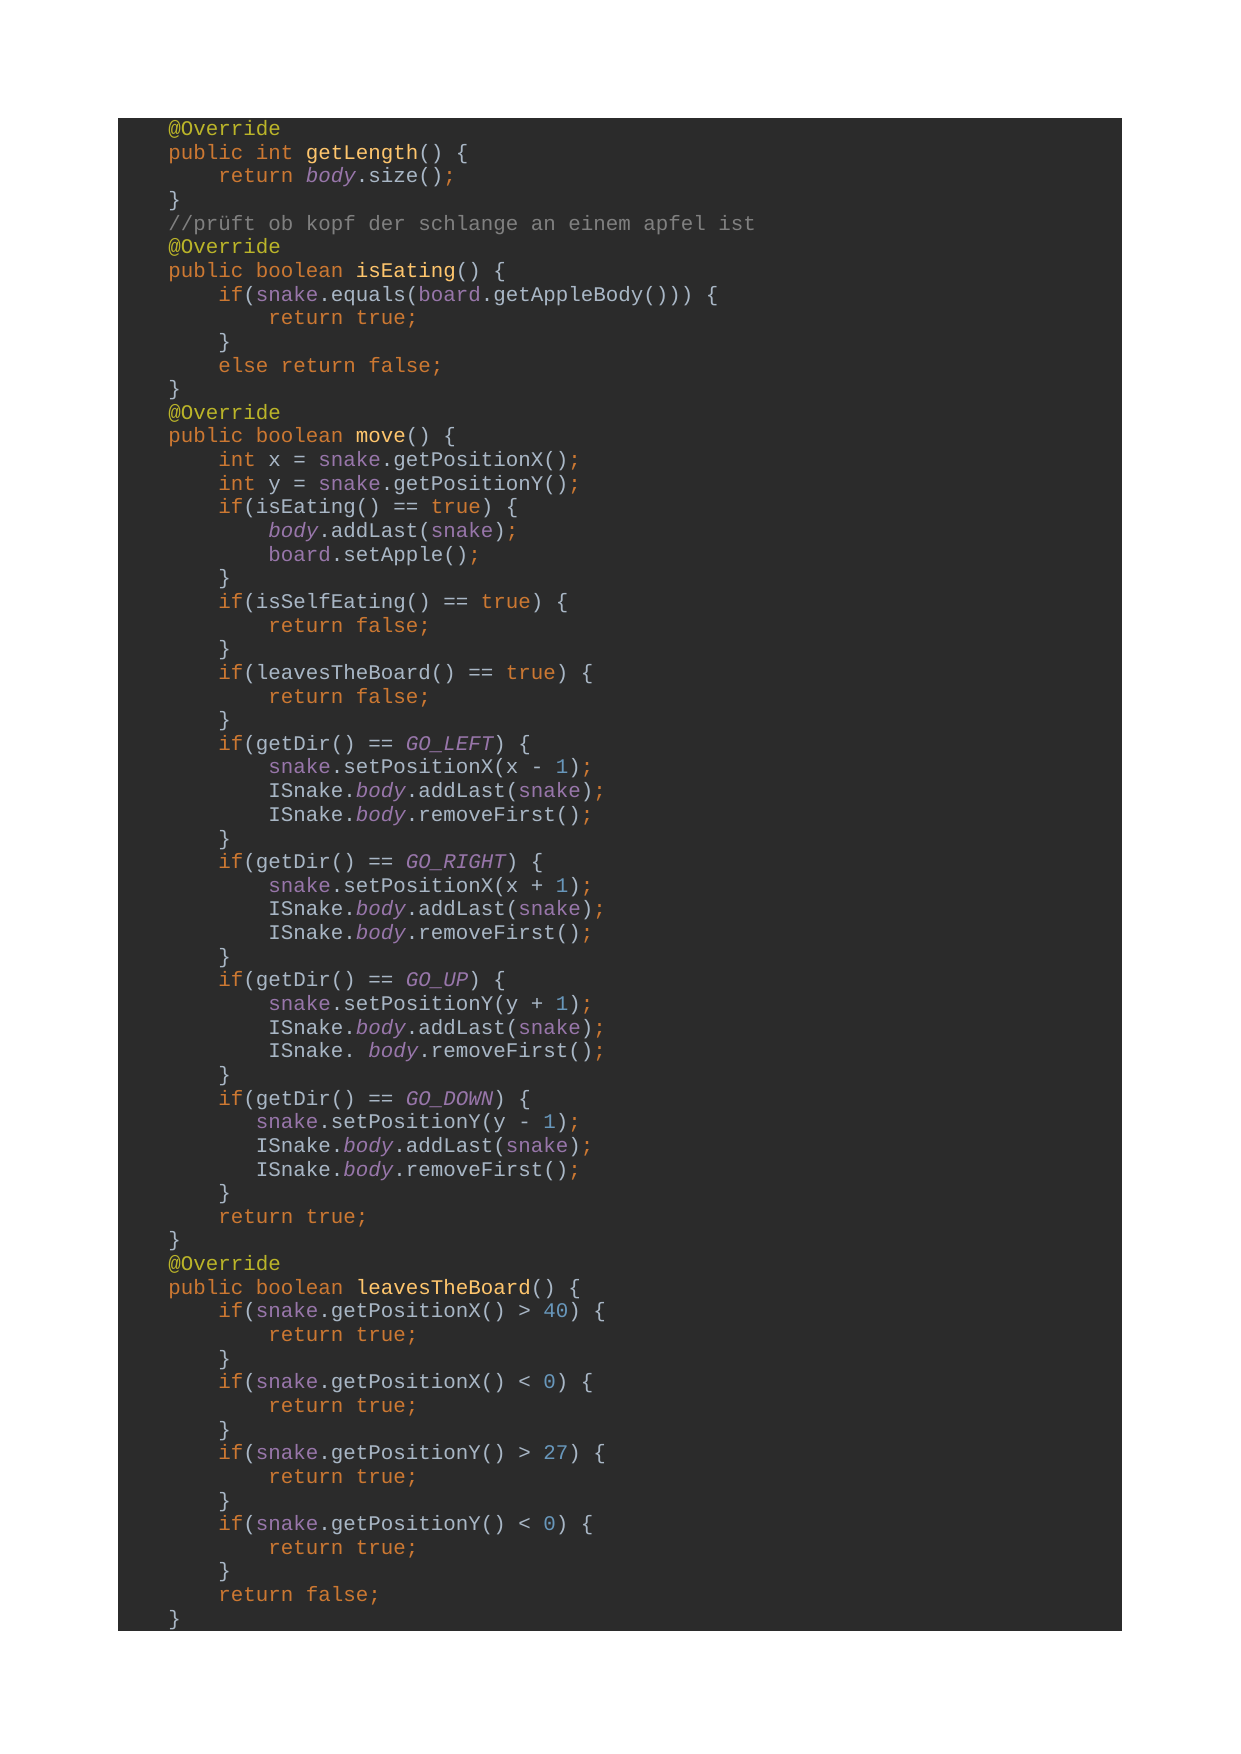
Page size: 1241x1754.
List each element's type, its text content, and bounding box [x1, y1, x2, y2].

text return true; [118, 1324, 1122, 1348]
text ISnake.body.removeFirst(); [118, 922, 1122, 946]
text body.addLast(snake); [118, 520, 1122, 544]
text } [118, 1561, 1122, 1584]
text if(getDir() == GO_UP) { [118, 969, 1122, 993]
text if(leavesTheBoard() == true) { [118, 662, 1122, 686]
text if(getDir() == GO_LEFT) { [118, 733, 1122, 757]
text if(getDir() == GO_RIGHT) { [118, 851, 1122, 875]
text } [118, 1489, 1122, 1513]
text } [118, 331, 1122, 354]
text } [118, 946, 1122, 969]
text board.setApple(); [118, 544, 1122, 567]
text if(snake.getPositionY() > 27) { [118, 1442, 1122, 1466]
text @Override [118, 1253, 1122, 1277]
text return false; [118, 615, 1122, 638]
text int y = snake.getPositionY(); [118, 473, 1122, 496]
text else return false; [118, 354, 1122, 378]
text snake.setPositionX(x + 1); [118, 875, 1122, 898]
text } [118, 1419, 1122, 1442]
text @Override [118, 236, 1122, 260]
text } [118, 1064, 1122, 1088]
text ISnake.body.addLast(snake); [118, 1135, 1122, 1158]
text if(snake.getPositionY() < 0) { [118, 1513, 1122, 1537]
text ISnake.body.addLast(snake); [118, 898, 1122, 922]
text //prüft ob kopf der schlange an einem apfel ist [118, 213, 1122, 236]
text return body.size(); [118, 165, 1122, 189]
text return true; [118, 1537, 1122, 1561]
text @Override [118, 118, 1122, 142]
text } [118, 827, 1122, 851]
text } [118, 378, 1122, 402]
text public int getLength() { [118, 142, 1122, 165]
text } [118, 1348, 1122, 1371]
text } [118, 567, 1122, 591]
text snake.setPositionY(y - 1); [118, 1111, 1122, 1135]
text int x = snake.getPositionX(); [118, 449, 1122, 473]
text ISnake. body.removeFirst(); [118, 1040, 1122, 1064]
text return true; [118, 1395, 1122, 1419]
text if(getDir() == GO_DOWN) { [118, 1088, 1122, 1111]
text } [118, 709, 1122, 733]
text } [118, 189, 1122, 213]
text if(isSelfEating() == true) { [118, 591, 1122, 615]
text public boolean move() { [118, 426, 1122, 449]
text return true; [118, 307, 1122, 331]
text return false; [118, 686, 1122, 709]
text } [118, 1229, 1122, 1253]
text if(snake.equals(board.getAppleBody())) { [118, 284, 1122, 307]
text ISnake.body.removeFirst(); [118, 1158, 1122, 1182]
text ISnake.body.addLast(snake); [118, 780, 1122, 804]
text if(snake.getPositionX() > 40) { [118, 1300, 1122, 1324]
text snake.setPositionY(y + 1); [118, 993, 1122, 1017]
text return true; [118, 1466, 1122, 1489]
text snake.setPositionX(x - 1); [118, 757, 1122, 780]
text ISnake.body.removeFirst(); [118, 804, 1122, 827]
text public boolean isEating() { [118, 260, 1122, 284]
text if(snake.getPositionX() < 0) { [118, 1371, 1122, 1395]
text } [118, 1608, 1122, 1631]
text } [118, 638, 1122, 662]
text if(isEating() == true) { [118, 496, 1122, 520]
text @Override [118, 402, 1122, 426]
text return true; [118, 1206, 1122, 1229]
text return false; [118, 1584, 1122, 1608]
text } [118, 1182, 1122, 1206]
text public boolean leavesTheBoard() { [118, 1277, 1122, 1300]
text ISnake.body.addLast(snake); [118, 1017, 1122, 1040]
